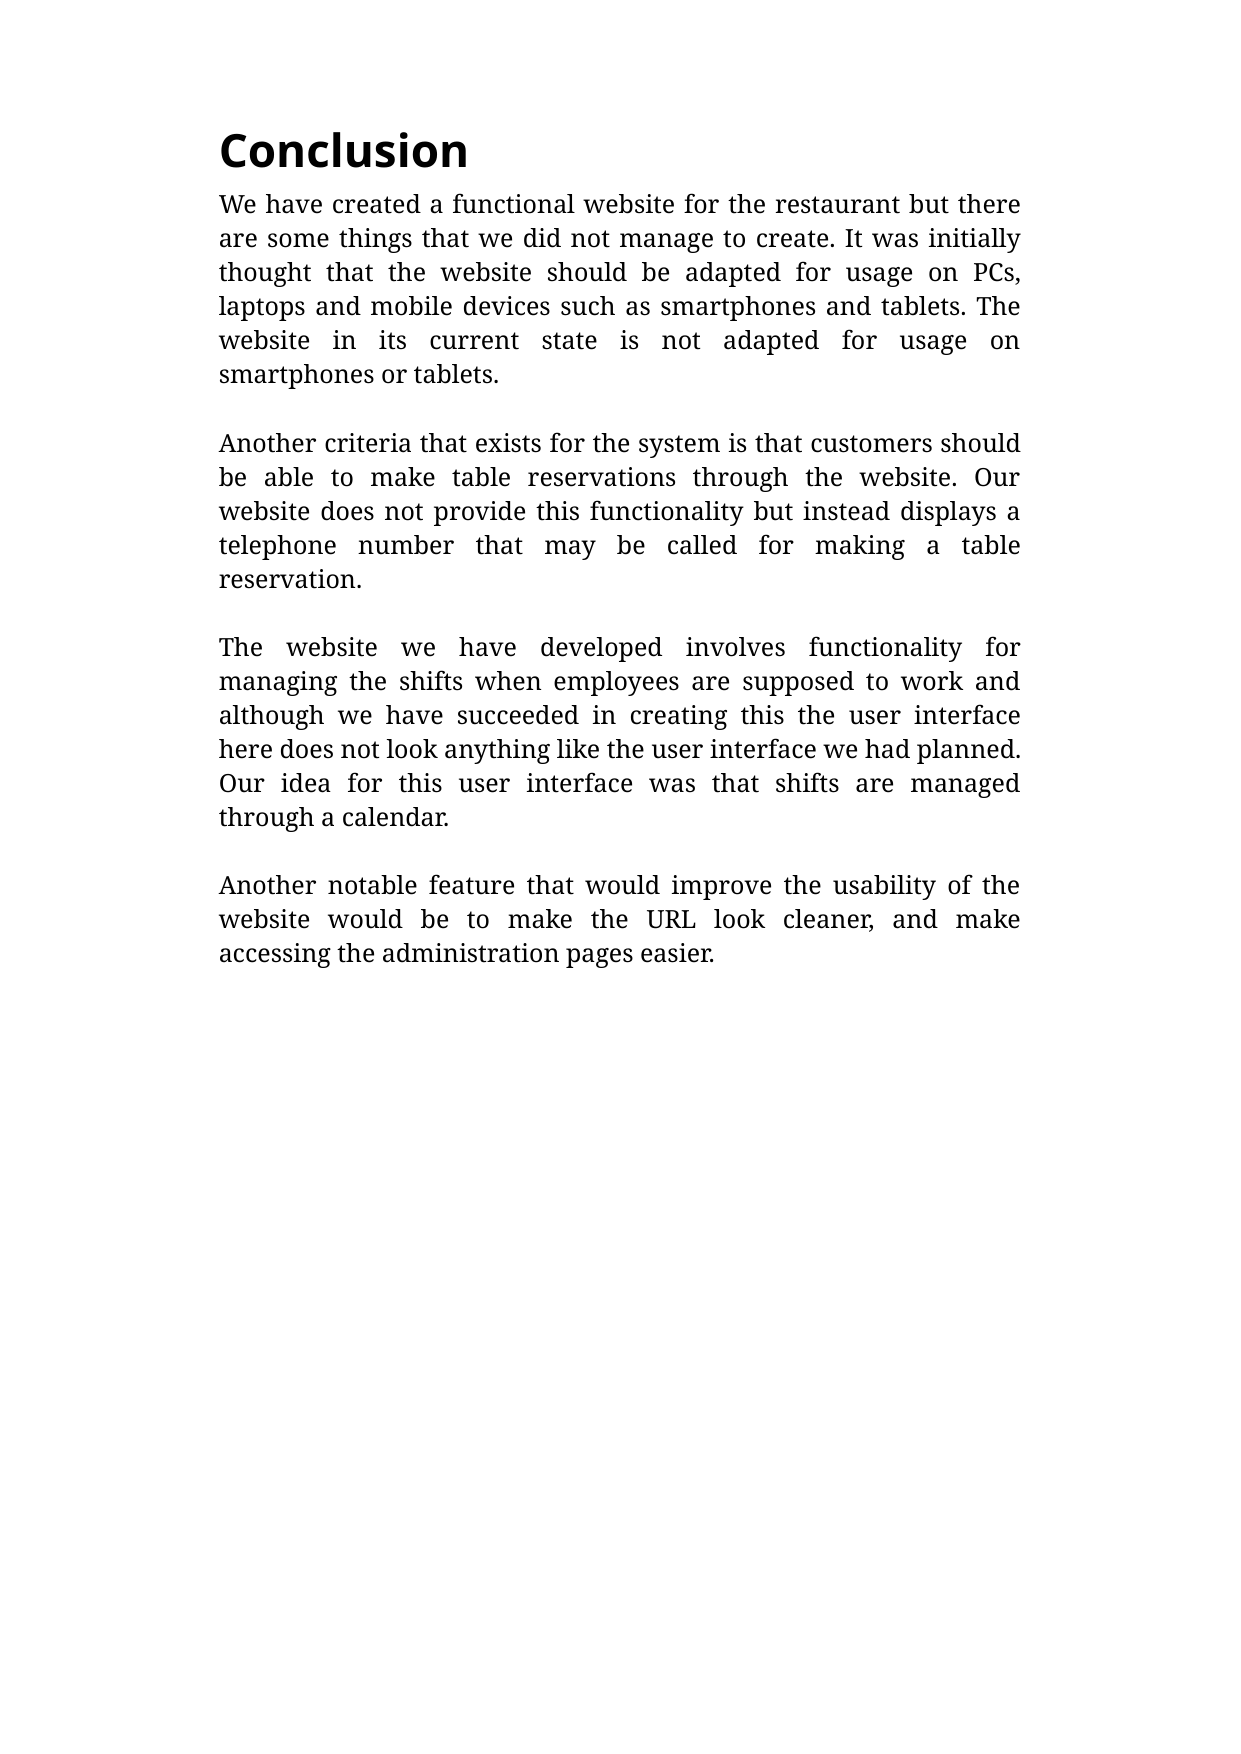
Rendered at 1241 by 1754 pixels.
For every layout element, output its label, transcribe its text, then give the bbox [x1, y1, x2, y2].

text The website we have developed involves functionality for managing the shifts when employees are supposed to work and although we have succeeded in creating this the user interface here does not look anything like the user interface we had planned. Our idea for this user interface was that shifts are managed through a calendar. [218, 629, 1022, 834]
title Conclusion [218, 118, 1022, 181]
text Another criteria that exists for the system is that customers should be able to make table reservations through the website. Our website does not provide this functionality but instead displays a telephone number that may be called for making a table reservation. [218, 425, 1022, 596]
text We have created a functional website for the restaurant but there are some things that we did not manage to create. It was initially thought that the website should be adapted for usage on PCs, laptops and mobile devices such as smartphones and tablets. The website in its current state is not adapted for usage on smartphones or tablets. [218, 187, 1022, 391]
text Another notable feature that would improve the usability of the website would be to make the URL look cleaner, and make accessing the administration pages easier. [218, 868, 1022, 970]
